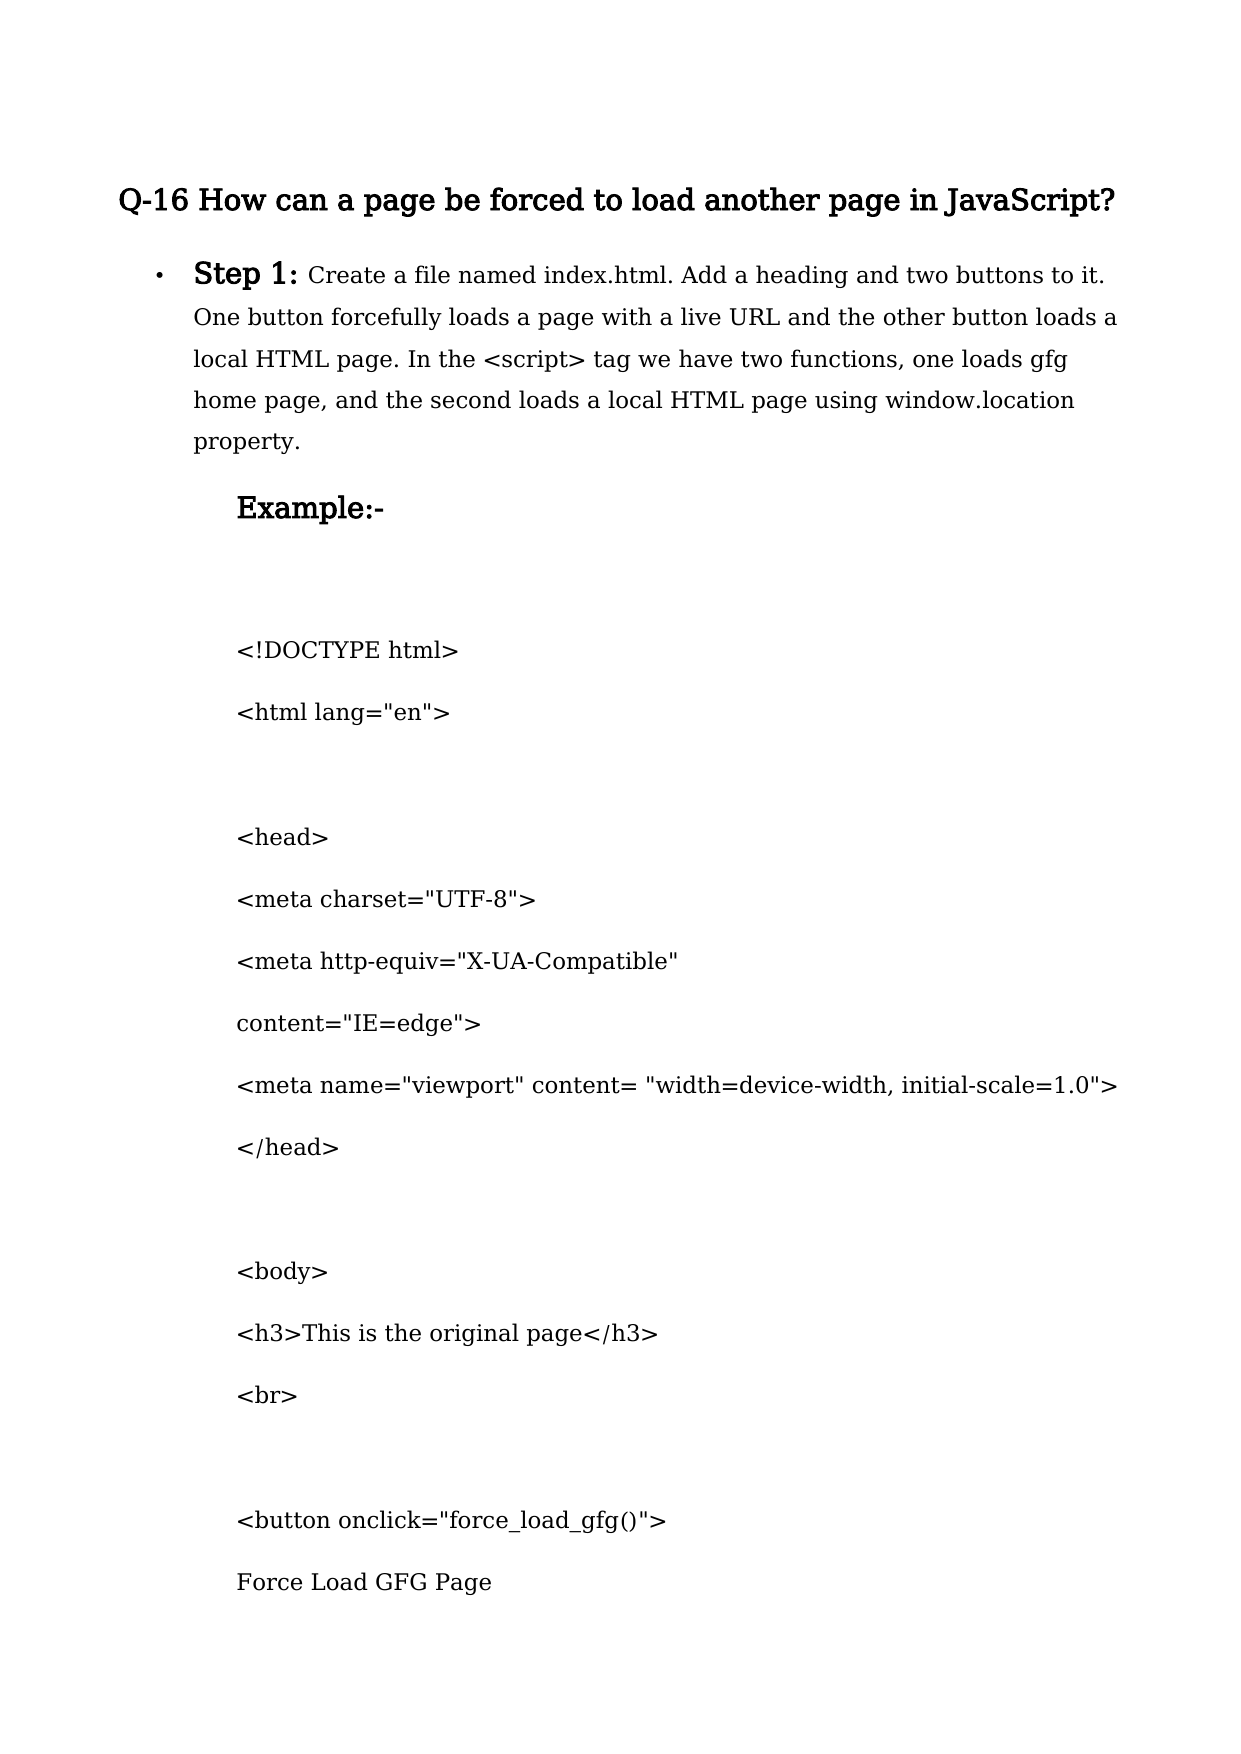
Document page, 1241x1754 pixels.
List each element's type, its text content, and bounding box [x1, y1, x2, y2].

text Q-16 How can a page be forced to load another page in JavaScript? [118, 181, 1122, 216]
text Example:- [118, 489, 1122, 524]
text <meta name="viewport" content= "width=device-width, initial-scale=1.0"> [118, 1071, 1122, 1098]
text <br> [118, 1381, 1122, 1409]
text <button onclick="force_load_gfg()"> [118, 1505, 1122, 1533]
text <!DOCTYPE html> [118, 636, 1122, 663]
text <meta http-equiv="X-UA-Compatible" [118, 947, 1122, 974]
text <head> [118, 822, 1122, 850]
list Step 1: Create a file named index.html. Add a heading and two buttons to it. One button forcefully loads a page with a live URL and the other button loads a local HTML page. In the <script> tag we have two functions, one loads gfg home page, and the second loads a local HTML page using window.location property. [156, 254, 1122, 454]
text content="IE=edge"> [118, 1009, 1122, 1036]
text <html lang="en"> [118, 698, 1122, 725]
text </head> [118, 1133, 1122, 1160]
text <meta charset="UTF-8"> [118, 884, 1122, 912]
text <h3>This is the original page</h3> [118, 1319, 1122, 1347]
text <body> [118, 1257, 1122, 1284]
text Force Load GFG Page [118, 1567, 1122, 1595]
